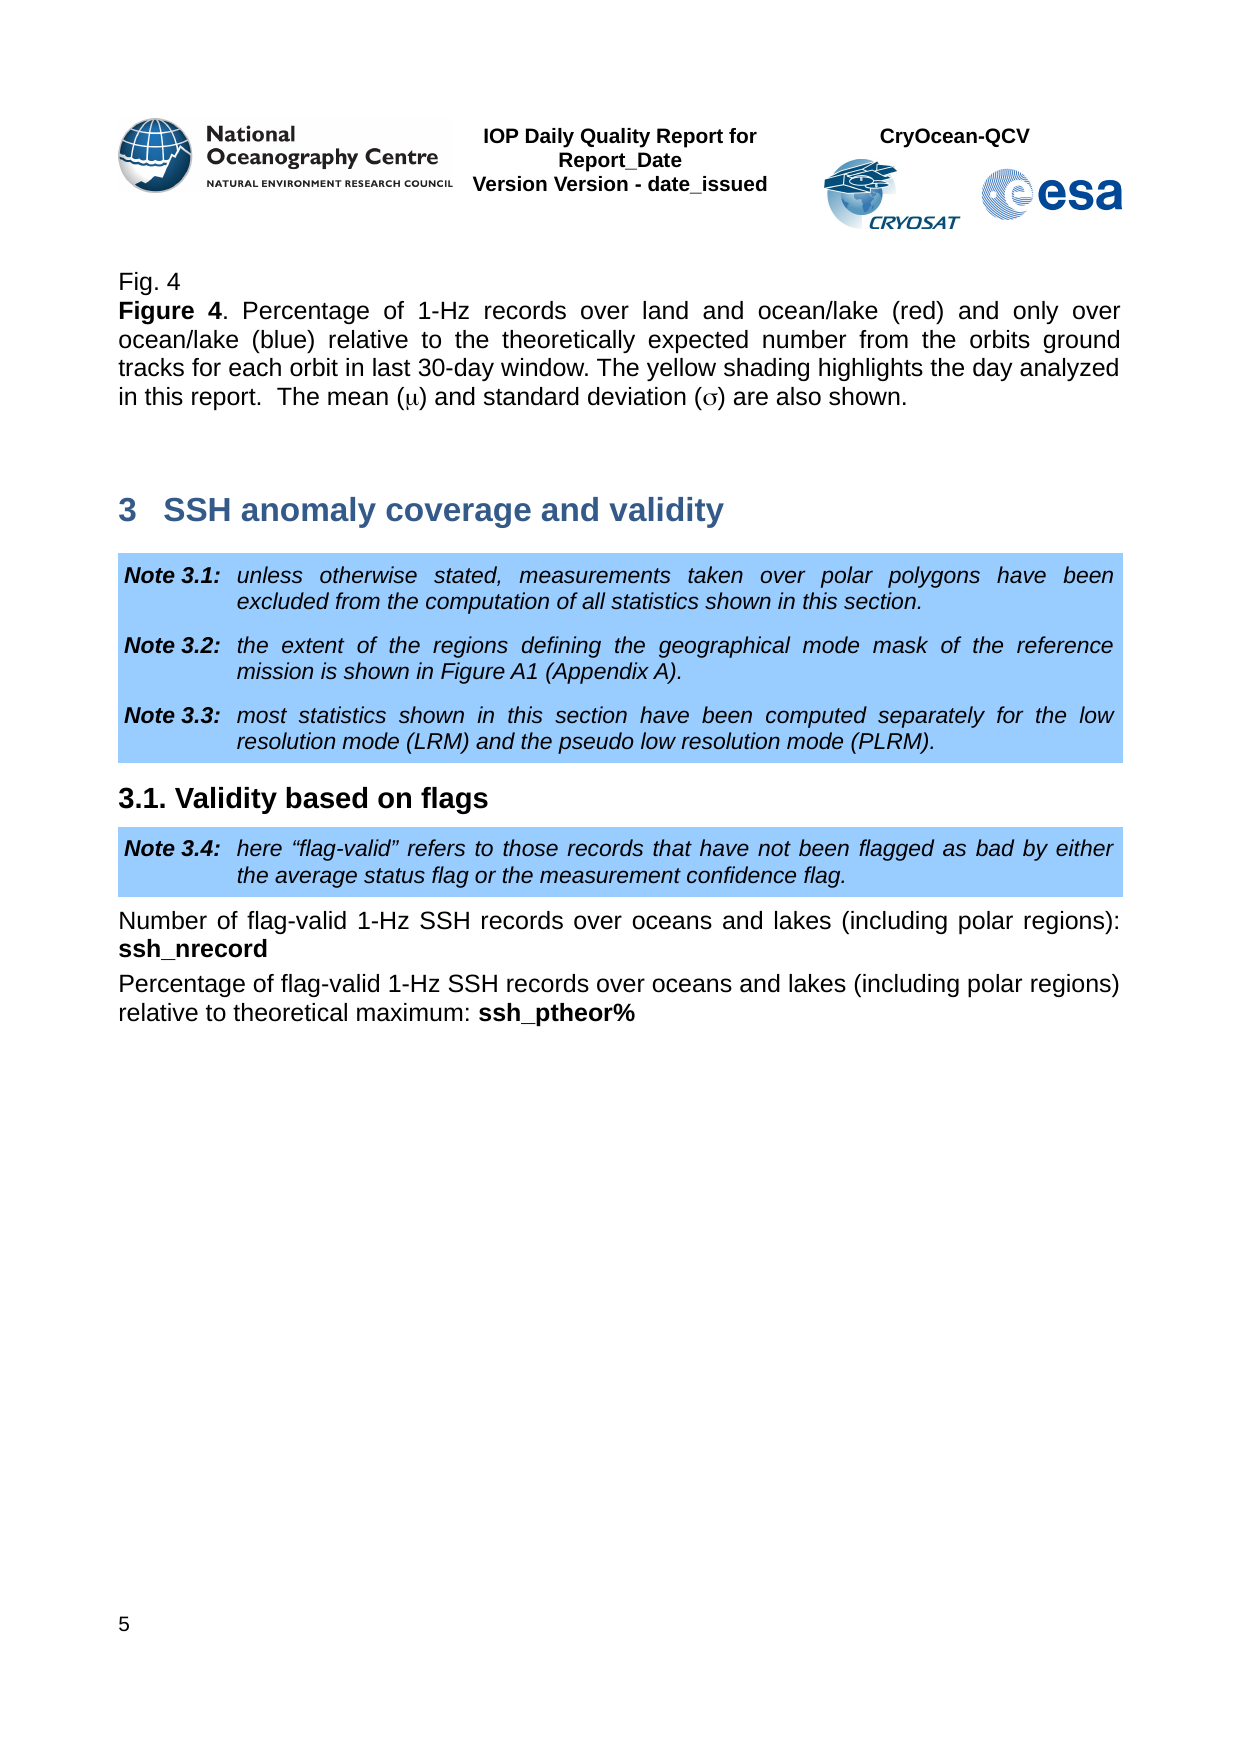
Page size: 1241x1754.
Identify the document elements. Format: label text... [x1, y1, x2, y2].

table_cell the extent of the regions defining the geographical mode mask of the reference mission is shown in Figure A1 (Appendix A). [231, 623, 1123, 693]
text Number of flag-valid 1-Hz SSH records over oceans and lakes (including polar regions): ssh_nrecord [118, 906, 1122, 963]
text Fig. 4 [118, 267, 1122, 296]
text Figure 4. Percentage of 1-Hz records over land and ocean/lake (red) and only over ocean/lake (blue) relative to the theoretically expected number from the orbits ground tracks for each orbit in last 30-day window. The yellow shading highlights the day analyzed in this report. The mean (μ) and standard deviation (σ) are also shown. [118, 296, 1122, 411]
table_header unless otherwise stated, measurements taken over polar polygons have been excluded from the computation of all statistics shown in this section. [231, 553, 1123, 623]
picture [118, 118, 453, 193]
table_cell Note 3.3: [118, 693, 231, 763]
table_header Note 3.4: [118, 827, 231, 897]
table_header Note 3.1: [118, 553, 231, 623]
picture [981, 167, 1123, 220]
subtitle SSH anomaly coverage and validity [118, 490, 1122, 528]
table_cell most statistics shown in this section have been computed separately for the low resolution mode (LRM) and the pseudo low resolution mode (PLRM). [231, 693, 1123, 763]
picture [823, 159, 961, 229]
table_header here “flag-valid” refers to those records that have not been flagged as bad by either the average status flag or the measurement confidence flag. [231, 827, 1123, 897]
text Percentage of flag-valid 1-Hz SSH records over oceans and lakes (including polar regions) relative to theoretical maximum: ssh_ptheor% [118, 969, 1122, 1027]
table_cell Note 3.2: [118, 623, 231, 693]
text 3.1. Validity based on flags [118, 781, 1122, 814]
